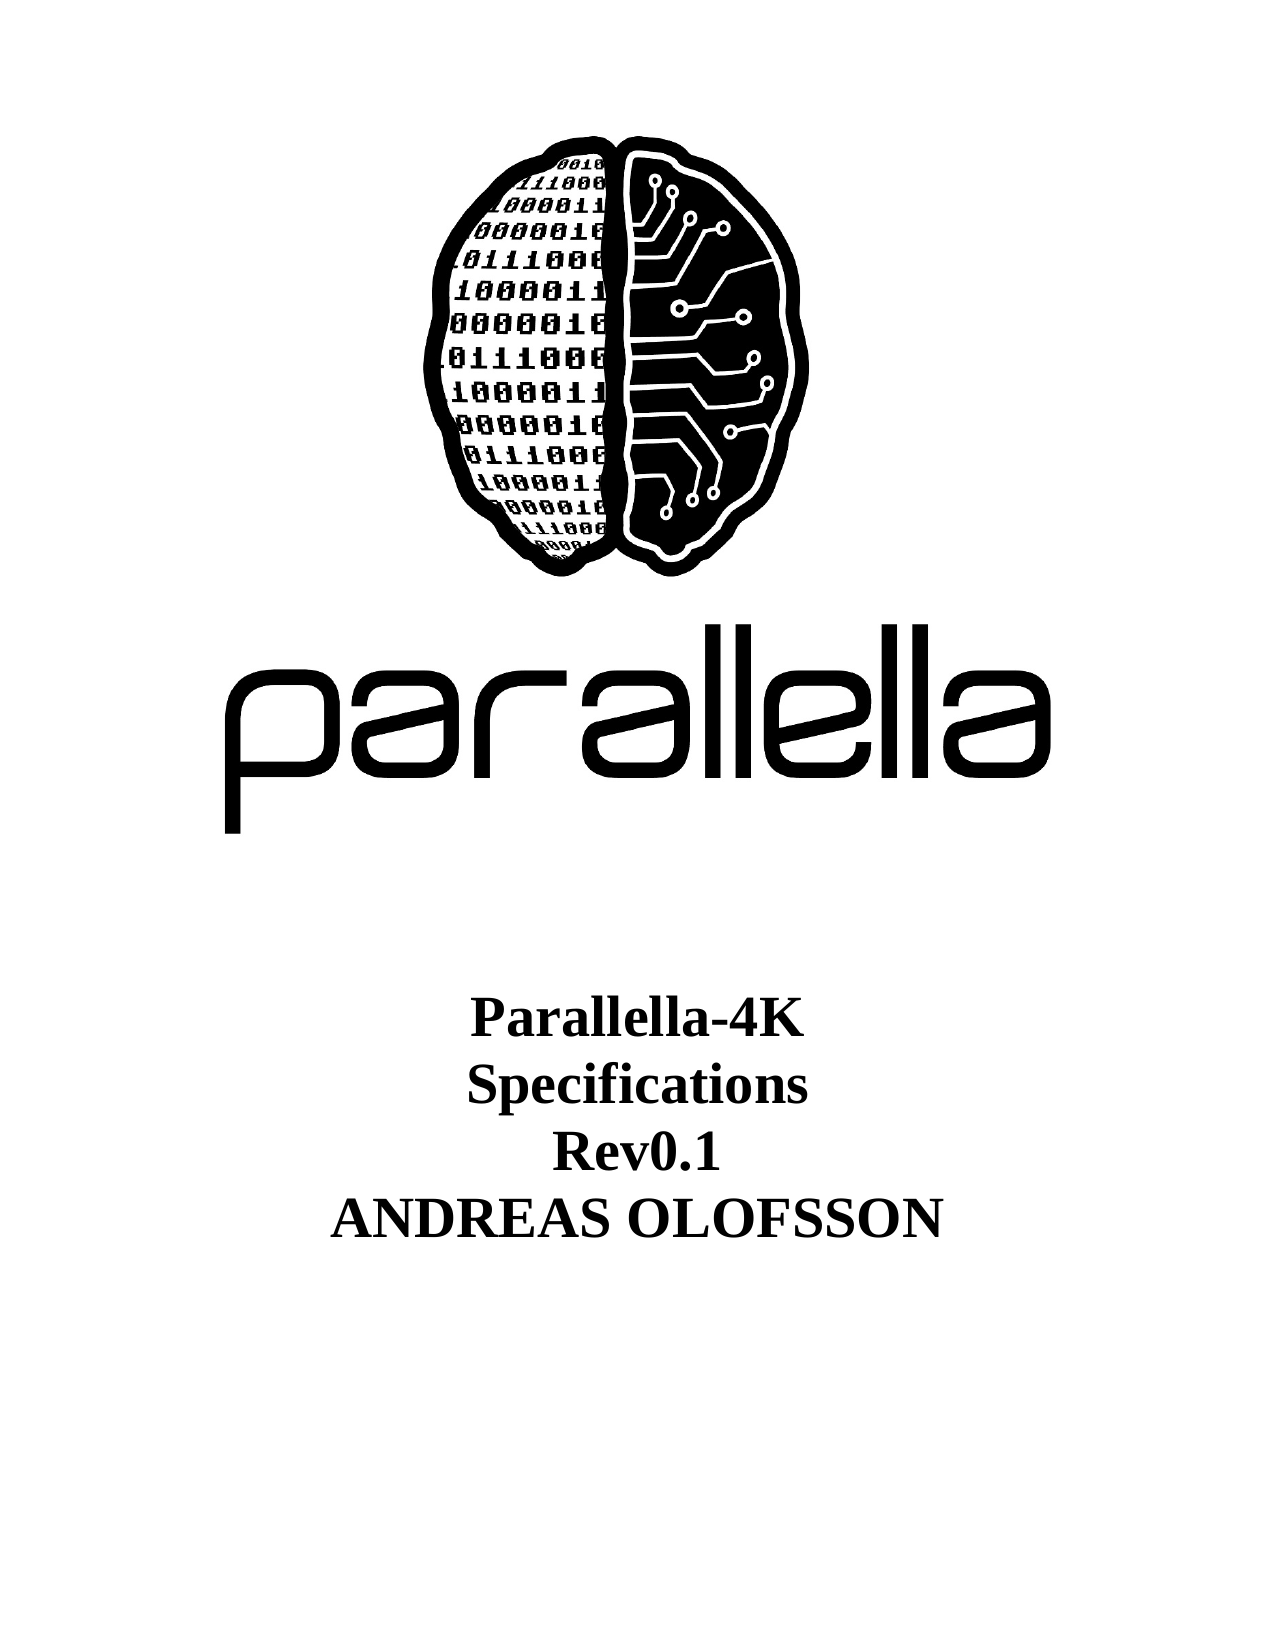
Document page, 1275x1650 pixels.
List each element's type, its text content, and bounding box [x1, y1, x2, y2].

text Parallella-4K [118, 982, 1157, 1049]
text ANDREAS OLOFSSON [118, 1183, 1157, 1251]
picture [173, 118, 1102, 848]
text Specifications [118, 1049, 1157, 1116]
text Rev0.1 [118, 1116, 1157, 1183]
